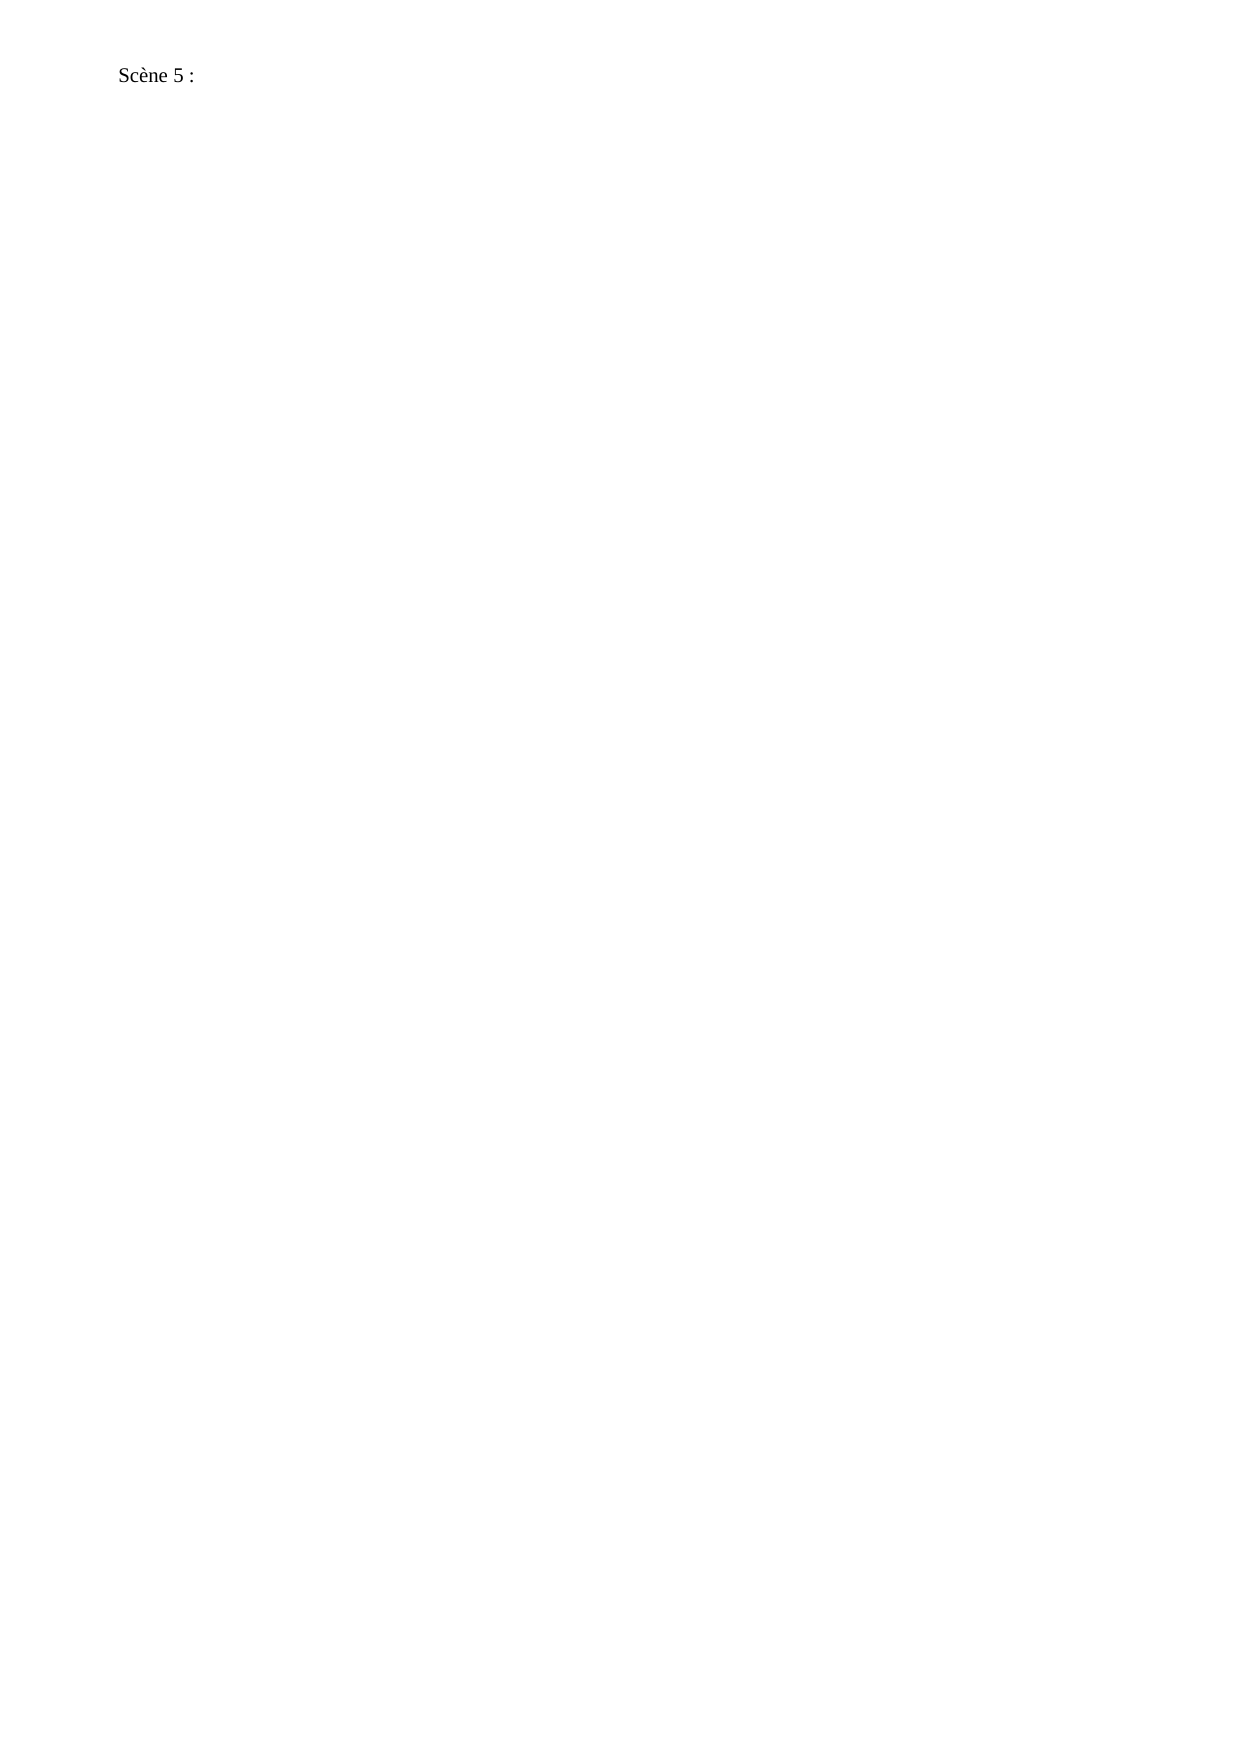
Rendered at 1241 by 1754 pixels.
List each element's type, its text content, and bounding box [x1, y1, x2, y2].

text Scène 5 : [118, 62, 605, 87]
